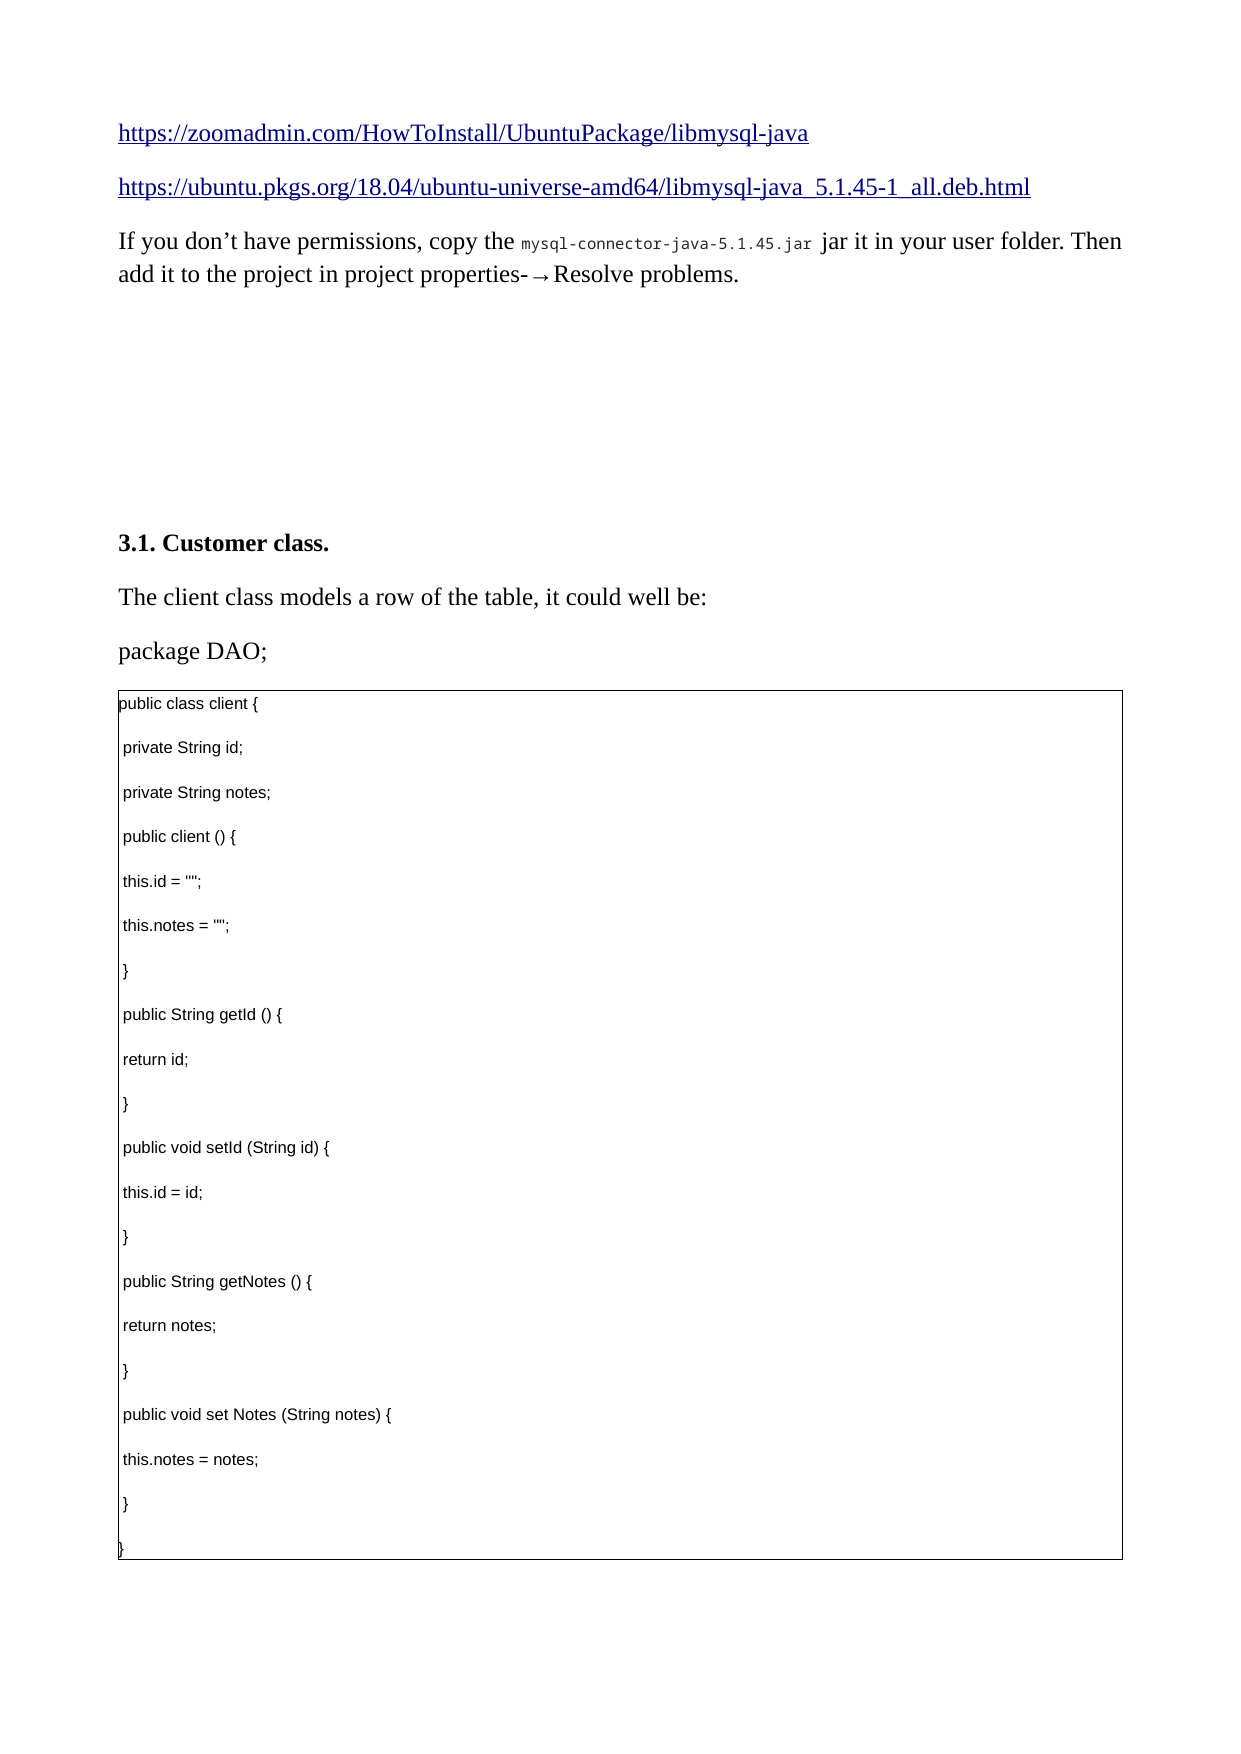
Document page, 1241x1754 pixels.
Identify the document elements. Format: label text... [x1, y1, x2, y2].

text return notes; [119, 1312, 1122, 1337]
text The client class models a row of the table, it could well be: [118, 582, 1122, 611]
text If you don’t have permissions, copy the mysql-connector-java-5.1.45.jar jar it in your user folder. Then add it to the project in project properties-→Resolve problems. [118, 226, 1122, 288]
text public String getNotes () { [119, 1268, 1122, 1292]
text https://ubuntu.pkgs.org/18.04/ubuntu-universe-amd64/libmysql-java_5.1.45-1_all.deb.html [118, 172, 1122, 201]
text this.id = ""; [119, 868, 1122, 892]
text return id; [119, 1046, 1122, 1070]
text private String notes; [119, 779, 1122, 803]
text public String getId () { [119, 1001, 1122, 1025]
text public client () { [119, 823, 1122, 847]
text https://zoomadmin.com/HowToInstall/UbuntuPackage/libmysql-java [118, 118, 1122, 147]
text this.notes = notes; [119, 1446, 1122, 1470]
text 3.1. Customer class. [118, 528, 1122, 557]
text public class client { [119, 691, 1122, 714]
text private String id; [119, 734, 1122, 758]
text } [119, 957, 1122, 981]
text } [119, 1535, 1122, 1559]
text package DAO; [118, 636, 1122, 664]
text } [119, 1490, 1122, 1514]
text this.id = id; [119, 1179, 1122, 1203]
text this.notes = ""; [119, 912, 1122, 936]
text } [119, 1223, 1122, 1248]
text public void set Notes (String notes) { [119, 1401, 1122, 1426]
text public void setId (String id) { [119, 1134, 1122, 1159]
text } [119, 1357, 1122, 1381]
text } [119, 1090, 1122, 1114]
